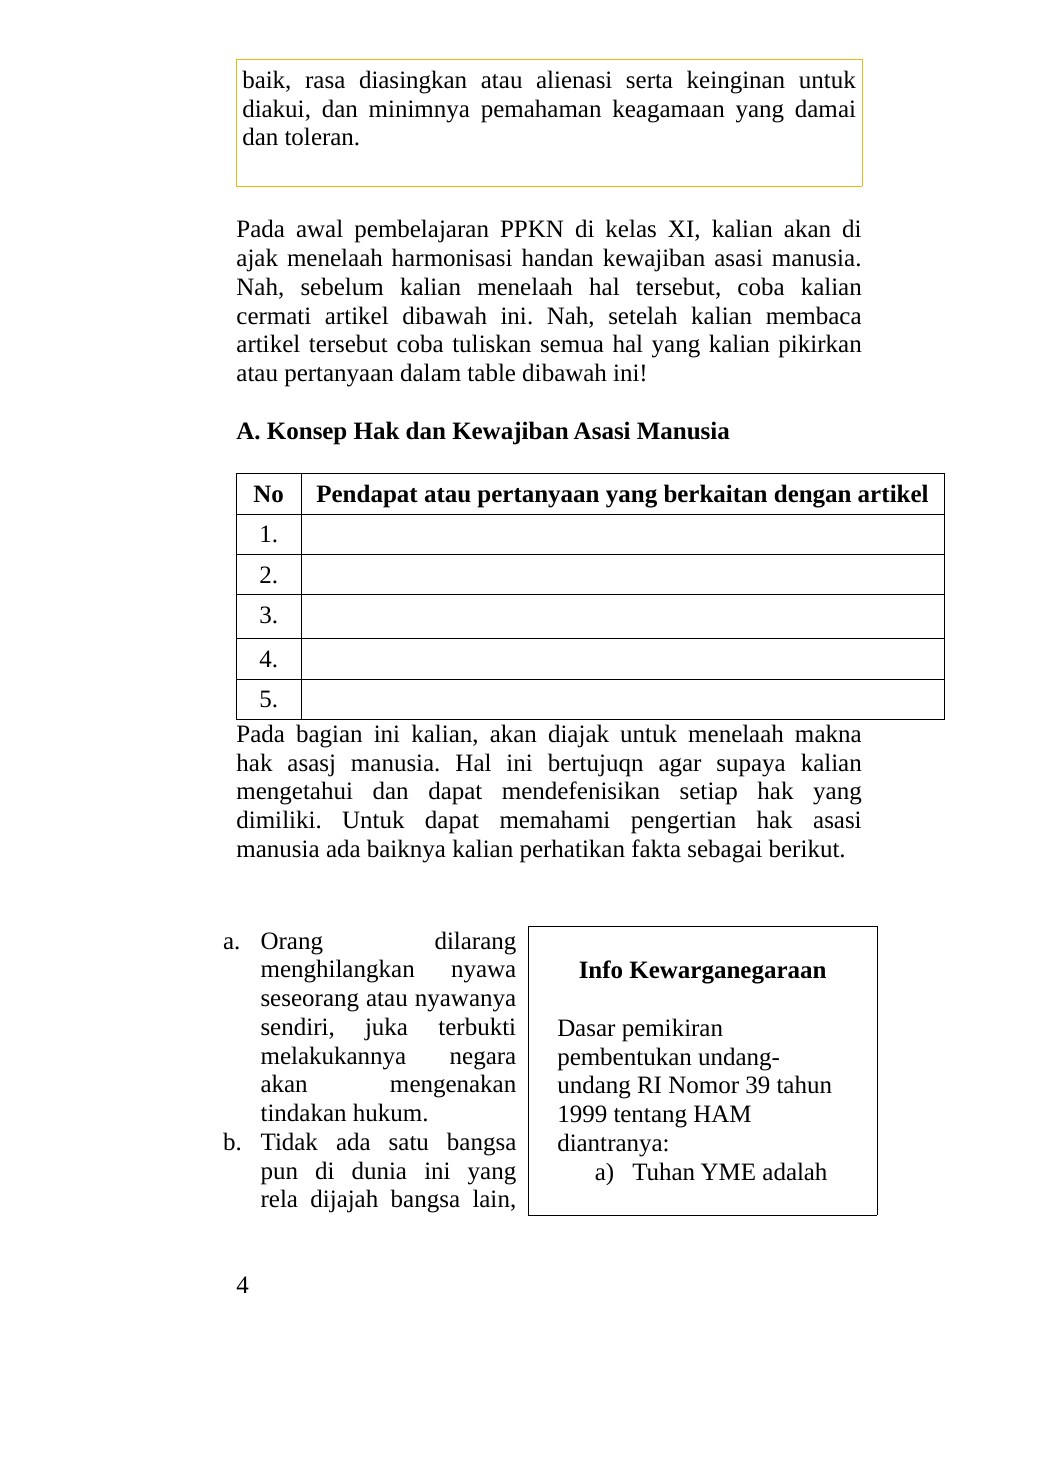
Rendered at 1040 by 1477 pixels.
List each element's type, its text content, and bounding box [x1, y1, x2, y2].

text Pada awal pembelajaran PPKN di kelas XI, kalian akan di ajak menelaah harmonisasi handan kewajiban asasi manusia. Nah, sebelum kalian menelaah hal tersebut, coba kalian cermati artikel dibawah ini. Nah, setelah kalian membaca artikel tersebut coba tuliskan semua hal yang kalian pikirkan atau pertanyaan dalam table dibawah ini! [236, 214, 862, 387]
table_header Info Kewarganegaraan Dasar pemikiran pembentukan undang- undang RI Nomor 39 tahun 1999 tentang HAM diantranya: Tuhan YME adalah [529, 927, 877, 1215]
table_header baik, rasa diasingkan atau alienasi serta keinginan untuk diakui, dan minimnya pemahaman keagamaan yang damai dan toleran. [237, 60, 862, 186]
table_cell [302, 515, 944, 554]
table_cell [302, 639, 944, 678]
table_cell 5. [237, 680, 301, 719]
list Pada bagian ini kalian, akan diajak untuk menelaah makna hak asasj manusia. Hal ini bertujuqn agar supaya kalian mengetahui dan dapat mendefenisikan setiap hak yang dimiliki. Untuk dapat memahami pengertian hak asasi manusia ada baiknya kalian perhatikan fakta sebagai berikut. [236, 720, 862, 863]
table_header [522, 920, 883, 1240]
table_cell 3. [237, 595, 301, 638]
table_cell 4. [237, 639, 301, 678]
table_header Pendapat atau pertanyaan yang berkaitan dengan artikel [302, 474, 944, 513]
table_cell 2. [237, 555, 301, 594]
table_cell [302, 555, 944, 594]
table_cell [302, 680, 944, 719]
table_cell [302, 595, 944, 638]
table_header No [237, 474, 301, 513]
table_cell 1. [237, 515, 301, 554]
list A. Konsep Hak dan Kewajiban Asasi Manusia [236, 416, 862, 444]
table_header Orang dilarang menghilangkan nyawa seseorang atau nyawanya sendiri, juka terbukti melakukannya negara akan mengenakan tindakan hukum. Tidak ada satu bangsa pun di dunia ini yang rela dijajah bangsa lain, [180, 920, 522, 1240]
